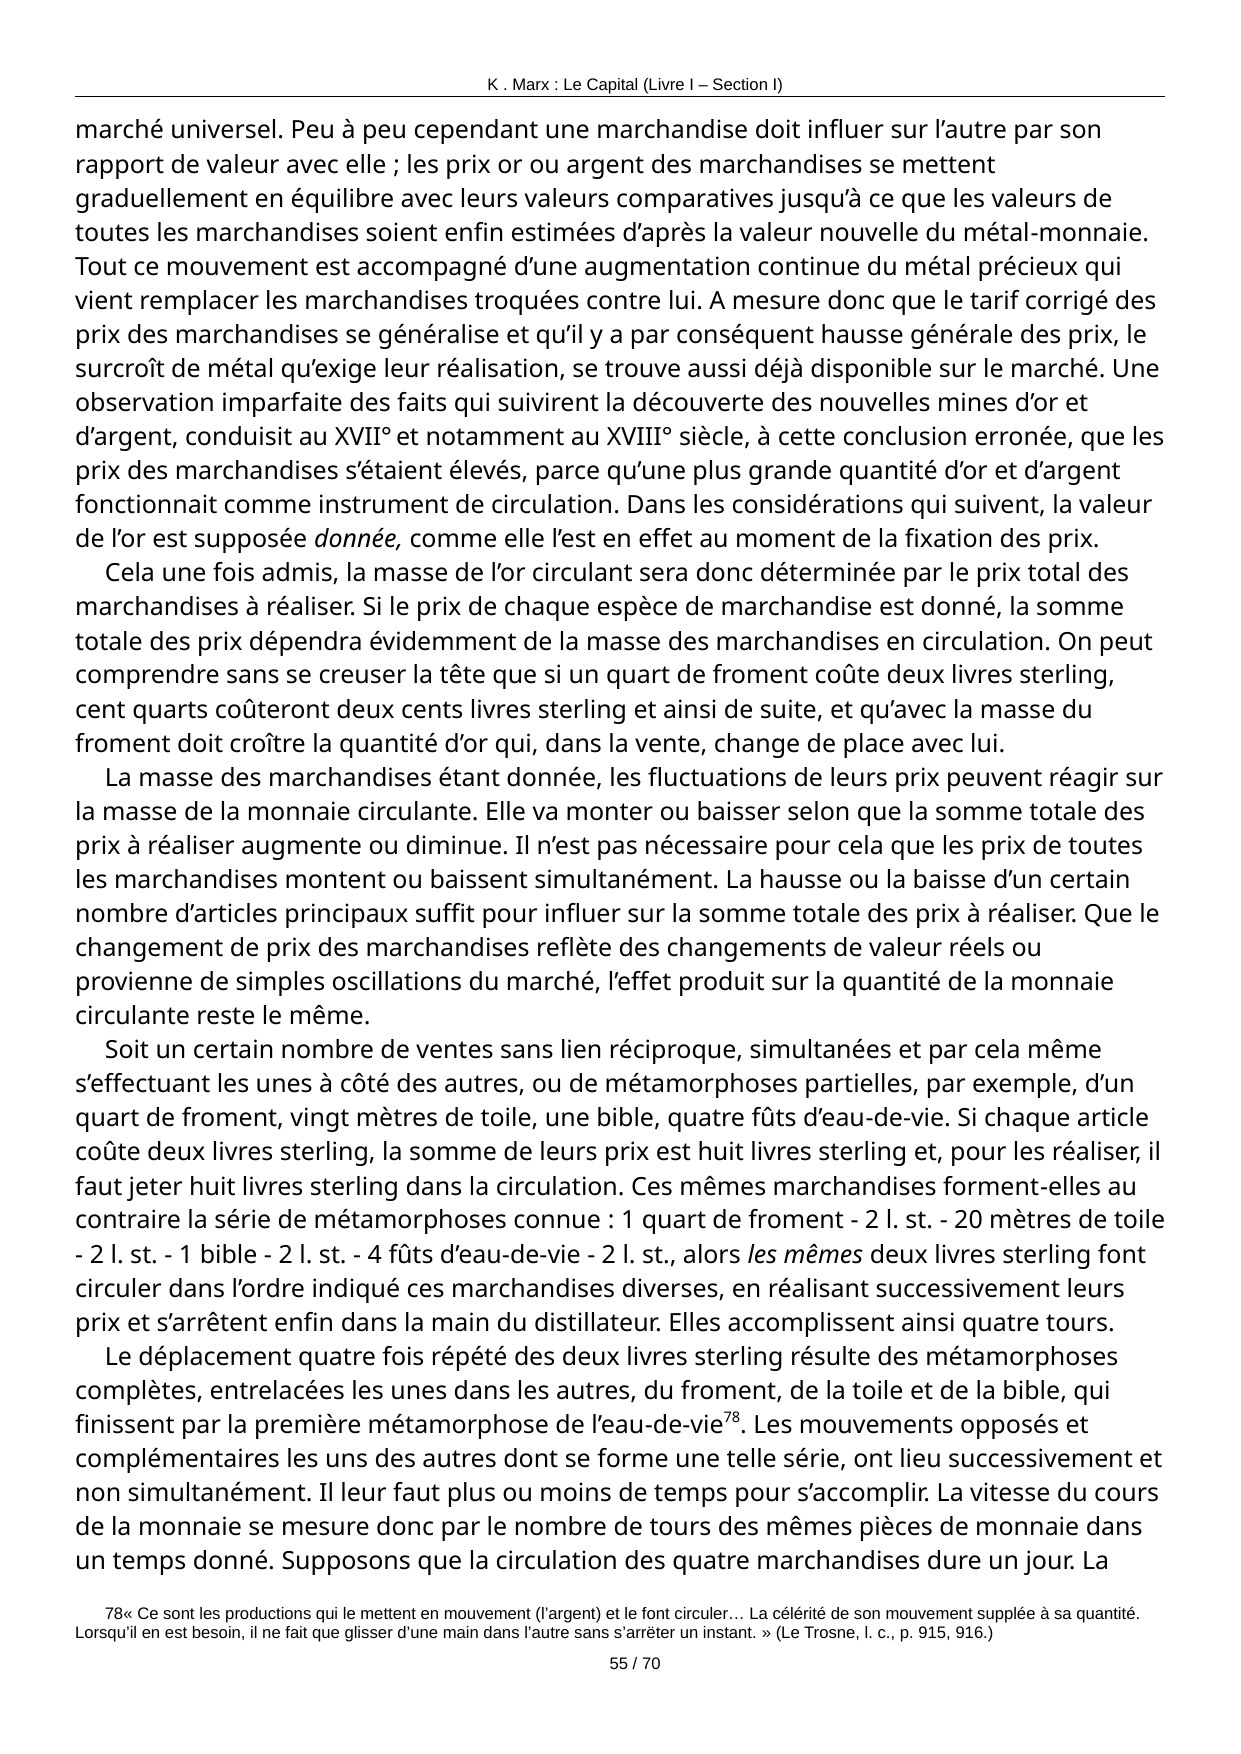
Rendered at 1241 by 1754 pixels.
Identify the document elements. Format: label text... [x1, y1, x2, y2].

text marché universel. Peu à peu cependant une marchandise doit influer sur l’autre par son rapport de valeur avec elle ; les prix or ou argent des marchandises se mettent graduellement en équilibre avec leurs valeurs comparatives jusqu’à ce que les valeurs de toutes les marchandises soient enfin estimées d’après la valeur nouvelle du métal‑monnaie. Tout ce mouvement est accompagné d’une augmentation continue du métal précieux qui vient remplacer les marchandises troquées contre lui. A mesure donc que le tarif corrigé des prix des marchandises se généralise et qu’il y a par conséquent hausse générale des prix, le surcroît de métal qu’exige leur réalisation, se trouve aussi déjà disponible sur le marché. Une observation imparfaite des faits qui suivirent la découverte des nouvelles mines d’or et d’argent, conduisit au XVII° et notamment au XVIII° siècle, à cette conclusion erronée, que les prix des marchandises s’étaient élevés, parce qu’une plus grande quantité d’or et d’argent fonctionnait comme instrument de circulation. Dans les considérations qui suivent, la valeur de l’or est supposée donnée, comme elle l’est en effet au moment de la fixation des prix. [75, 112, 1165, 555]
text Le déplacement quatre fois répété des deux livres sterling résulte des métamorphoses complètes, entrelacées les unes dans les autres, du froment, de la toile et de la bible, qui finissent par la première métamorphose de l’eau‑de‑vie. Les mouvements opposés et complémentaires les uns des autres dont se forme une telle série, ont lieu successivement et non simultanément. Il leur faut plus ou moins de temps pour s’accomplir. La vitesse du cours de la monnaie se mesure donc par le nombre de tours des mêmes pièces de monnaie dans un temps donné. Supposons que la circulation des quatre marchandises dure un jour. La [75, 1338, 1165, 1577]
text La masse des marchandises étant donnée, les fluctuations de leurs prix peuvent réagir sur la masse de la monnaie circulante. Elle va monter ou baisser selon que la somme totale des prix à réaliser augmente ou diminue. Il n’est pas nécessaire pour cela que les prix de toutes les marchandises montent ou baissent simultanément. La hausse ou la baisse d’un certain nombre d’articles principaux suffit pour influer sur la somme totale des prix à réaliser. Que le changement de prix des marchandises reflète des changements de valeur réels ou provienne de simples oscillations du marché, l’effet produit sur la quantité de la monnaie circulante reste le même. [75, 759, 1165, 1032]
text Soit un certain nombre de ventes sans lien réciproque, simultanées et par cela même s’effectuant les unes à côté des autres, ou de métamorphoses partielles, par exemple, d’un quart de froment, vingt mètres de toile, une bible, quatre fûts d’eau‑de‑vie. Si chaque article coûte deux livres sterling, la somme de leurs prix est huit livres sterling et, pour les réaliser, il faut jeter huit livres sterling dans la circulation. Ces mêmes marchandises forment‑elles au contraire la série de métamorphoses connue : 1 quart de froment ‑ 2 l. st. ‑ 20 mètres de toile ‑ 2 l. st. ‑ 1 bible ‑ 2 l. st. ‑ 4 fûts d’eau‑de‑vie ‑ 2 l. st., alors les mêmes deux livres sterling font circuler dans l’ordre indiqué ces marchandises diverses, en réalisant successivement leurs prix et s’arrêtent enfin dans la main du distillateur. Elles accomplissent ainsi quatre tours. [75, 1032, 1165, 1338]
text « Ce sont les productions qui le mettent en mouvement (l’argent) et le font circuler… La célérité de son mouvement supplée à sa quantité. Lorsqu’il en est besoin, il ne fait que glisser d’une main dans l’autre sans s’arrëter un instant. » (Le Trosne, l. c., p. 915, 916.) [75, 1603, 1165, 1642]
text Cela une fois admis, la masse de l’or circulant sera donc déterminée par le prix total des marchandises à réaliser. Si le prix de chaque espèce de marchandise est donné, la somme totale des prix dépendra évidemment de la masse des marchandises en circulation. On peut comprendre sans se creuser la tête que si un quart de froment coûte deux livres sterling, cent quarts coûteront deux cents livres sterling et ainsi de suite, et qu’avec la masse du froment doit croître la quantité d’or qui, dans la vente, change de place avec lui. [75, 555, 1165, 759]
